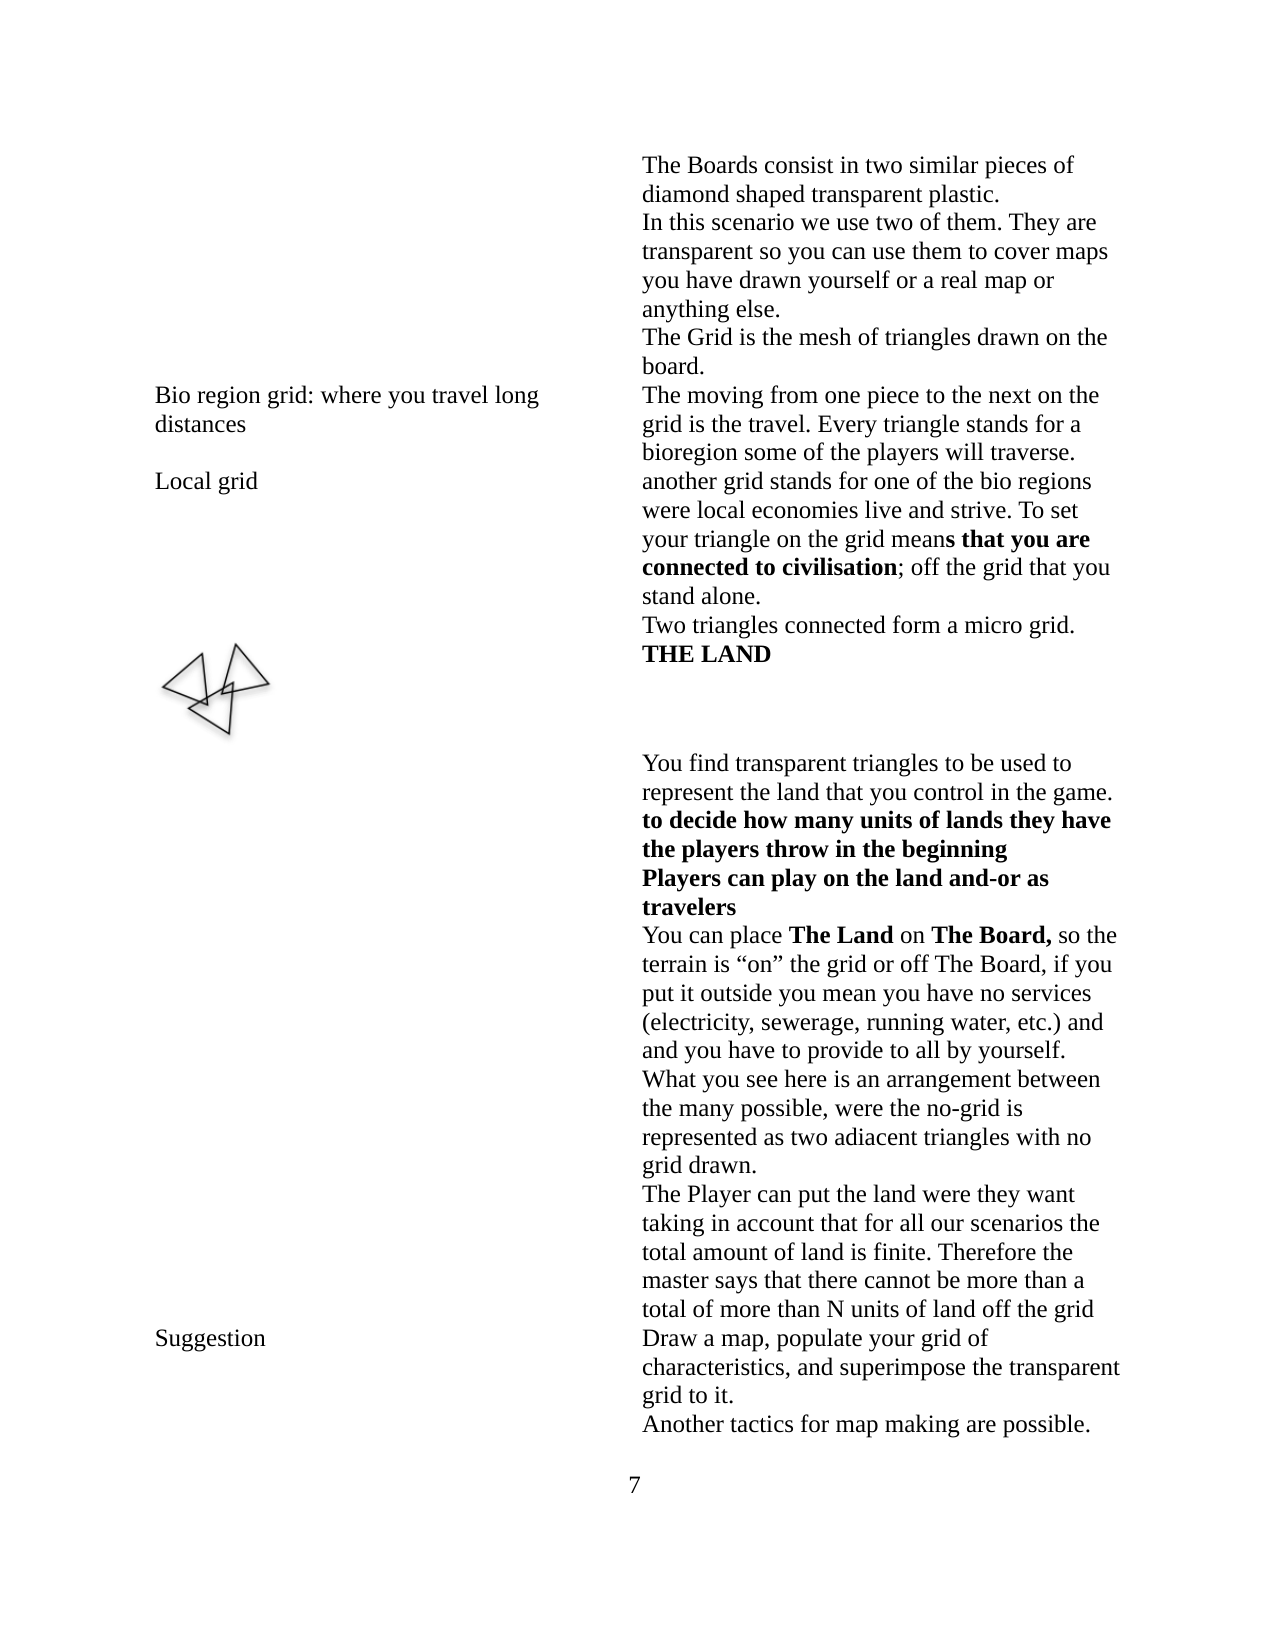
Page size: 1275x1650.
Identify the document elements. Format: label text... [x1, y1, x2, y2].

table_cell [150, 208, 637, 322]
table_cell [279, 639, 637, 748]
table_cell [150, 748, 637, 805]
table_cell THE LAND [638, 639, 1125, 748]
table_cell Suggestion [150, 1323, 637, 1438]
table_cell Local grid [150, 466, 637, 639]
table_cell to decide how many units of lands they have the players throw in the beginning [638, 805, 1125, 863]
table_cell [150, 920, 637, 1323]
table_cell You find transparent triangles to be used to represent the land that you control in the game. [638, 748, 1125, 805]
table_cell another grid stands for one of the bio regions were local economies live and strive. To set your triangle on the grid means that you are connected to civilisation; off the grid that you stand alone. Two triangles connected form a micro grid. [638, 466, 1125, 639]
table_cell Draw a map, populate your grid of characteristics, and superimpose the transparent grid to it. Another tactics for map making are possible. [638, 1323, 1125, 1438]
table_cell The Grid is the mesh of triangles drawn on the board. [638, 323, 1125, 380]
table_cell [150, 863, 637, 920]
table_cell You can place The Land on The Board, so the terrain is “on” the grid or off The Board, if you put it outside you mean you have no services (electricity, sewerage, running water, etc.) and and you have to provide to all by yourself. What you see here is an arrangement between the many possible, were the no-grid is represented as two adiacent triangles with no grid drawn. The Player can put the land were they want taking in account that for all our scenarios the total amount of land is finite. Therefore the master says that there cannot be more than a total of more than N units of land off the grid [638, 920, 1125, 1323]
table_cell [150, 805, 637, 863]
picture [154, 638, 279, 748]
table_cell [150, 639, 154, 748]
table_cell The moving from one piece to the next on the grid is the travel. Every triangle stands for a bioregion some of the players will traverse. [638, 380, 1125, 466]
table_cell The Boards consist in two similar pieces of diamond shaped transparent plastic. [638, 150, 1125, 207]
table_cell Players can play on the land and-or as travelers [638, 863, 1125, 920]
table_cell In this scenario we use two of them. They are transparent so you can use them to cover maps you have drawn yourself or a real map or anything else. [638, 208, 1125, 322]
table_cell [150, 323, 637, 380]
table_cell Bio region grid: where you travel long distances [150, 380, 637, 466]
table_cell [150, 150, 637, 207]
